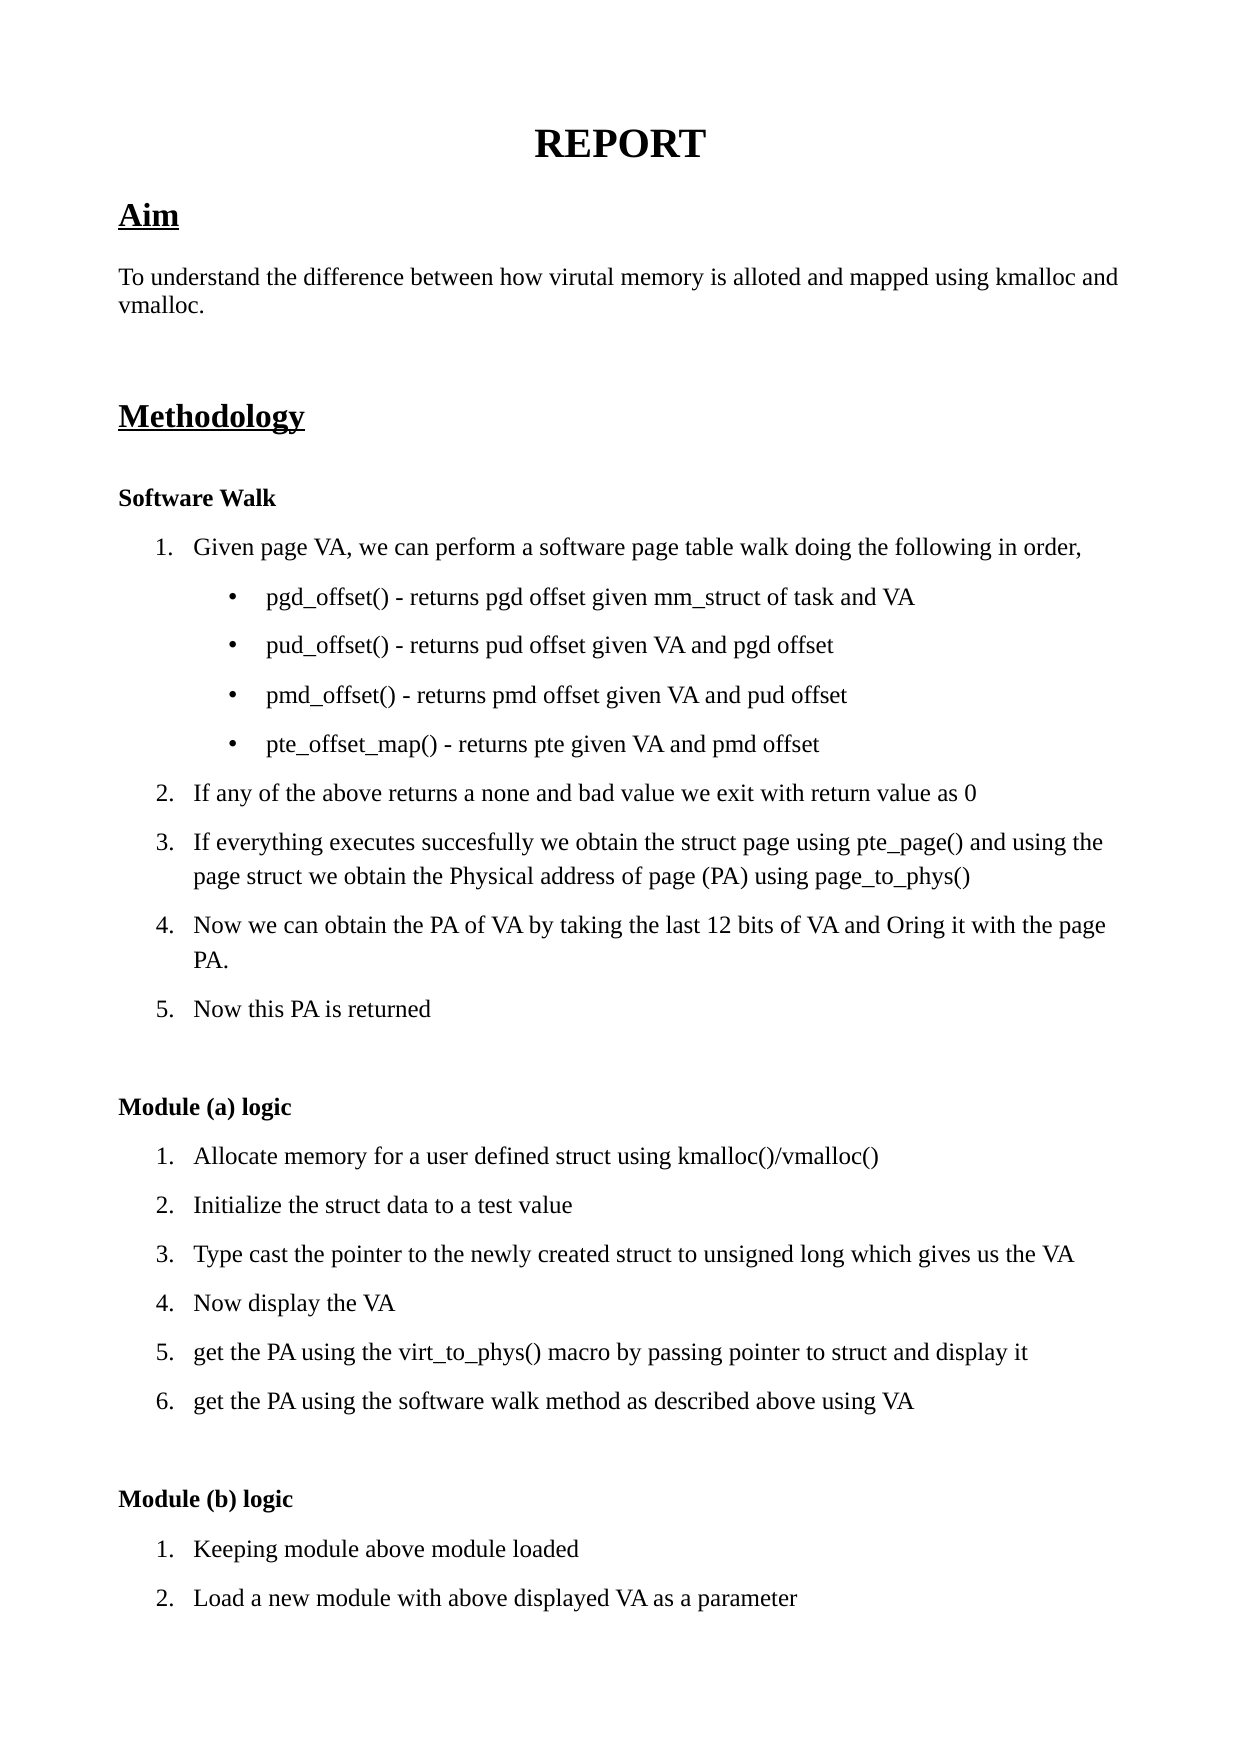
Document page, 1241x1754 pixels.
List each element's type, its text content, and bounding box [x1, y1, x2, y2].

list If everything executes succesfully we obtain the struct page using pte_page() and using the page struct we obtain the Physical address of page (PA) using page_to_phys() [156, 827, 1122, 890]
text Methodology [118, 396, 1122, 434]
list Load a new module with above displayed VA as a parameter [156, 1583, 1122, 1611]
text Module (b) logic [118, 1484, 1122, 1513]
list Now display the VA [156, 1288, 1122, 1317]
list If any of the above returns a none and bad value we exit with return value as 0 [156, 778, 1122, 807]
list get the PA using the software walk method as described above using VA [156, 1386, 1122, 1415]
list Type cast the pointer to the newly created struct to unsigned long which gives us the VA [156, 1239, 1122, 1268]
text Software Walk [118, 483, 1122, 512]
text To understand the difference between how virutal memory is alloted and mapped using kmalloc and vmalloc. [118, 262, 1122, 319]
text REPORT [118, 118, 1122, 166]
list Now this PA is returned [156, 994, 1122, 1023]
list pmd_offset() - returns pmd offset given VA and pud offset [228, 680, 1122, 708]
list get the PA using the virt_to_phys() macro by passing pointer to struct and display it [156, 1337, 1122, 1366]
text Aim [118, 195, 1122, 233]
list Allocate memory for a user defined struct using kmalloc()/vmalloc() [156, 1141, 1122, 1170]
text Module (a) logic [118, 1092, 1122, 1121]
list Given page VA, we can perform a software page table walk doing the following in order, [154, 532, 1122, 561]
list Initialize the struct data to a test value [156, 1190, 1122, 1219]
list pud_offset() - returns pud offset given VA and pgd offset [228, 631, 1122, 659]
list pgd_offset() - returns pgd offset given mm_struct of task and VA [228, 582, 1122, 610]
list Now we can obtain the PA of VA by taking the last 12 bits of VA and Oring it with the page PA. [156, 910, 1122, 974]
list Keeping module above module loaded [156, 1534, 1122, 1562]
list pte_offset_map() - returns pte given VA and pmd offset [228, 729, 1122, 757]
